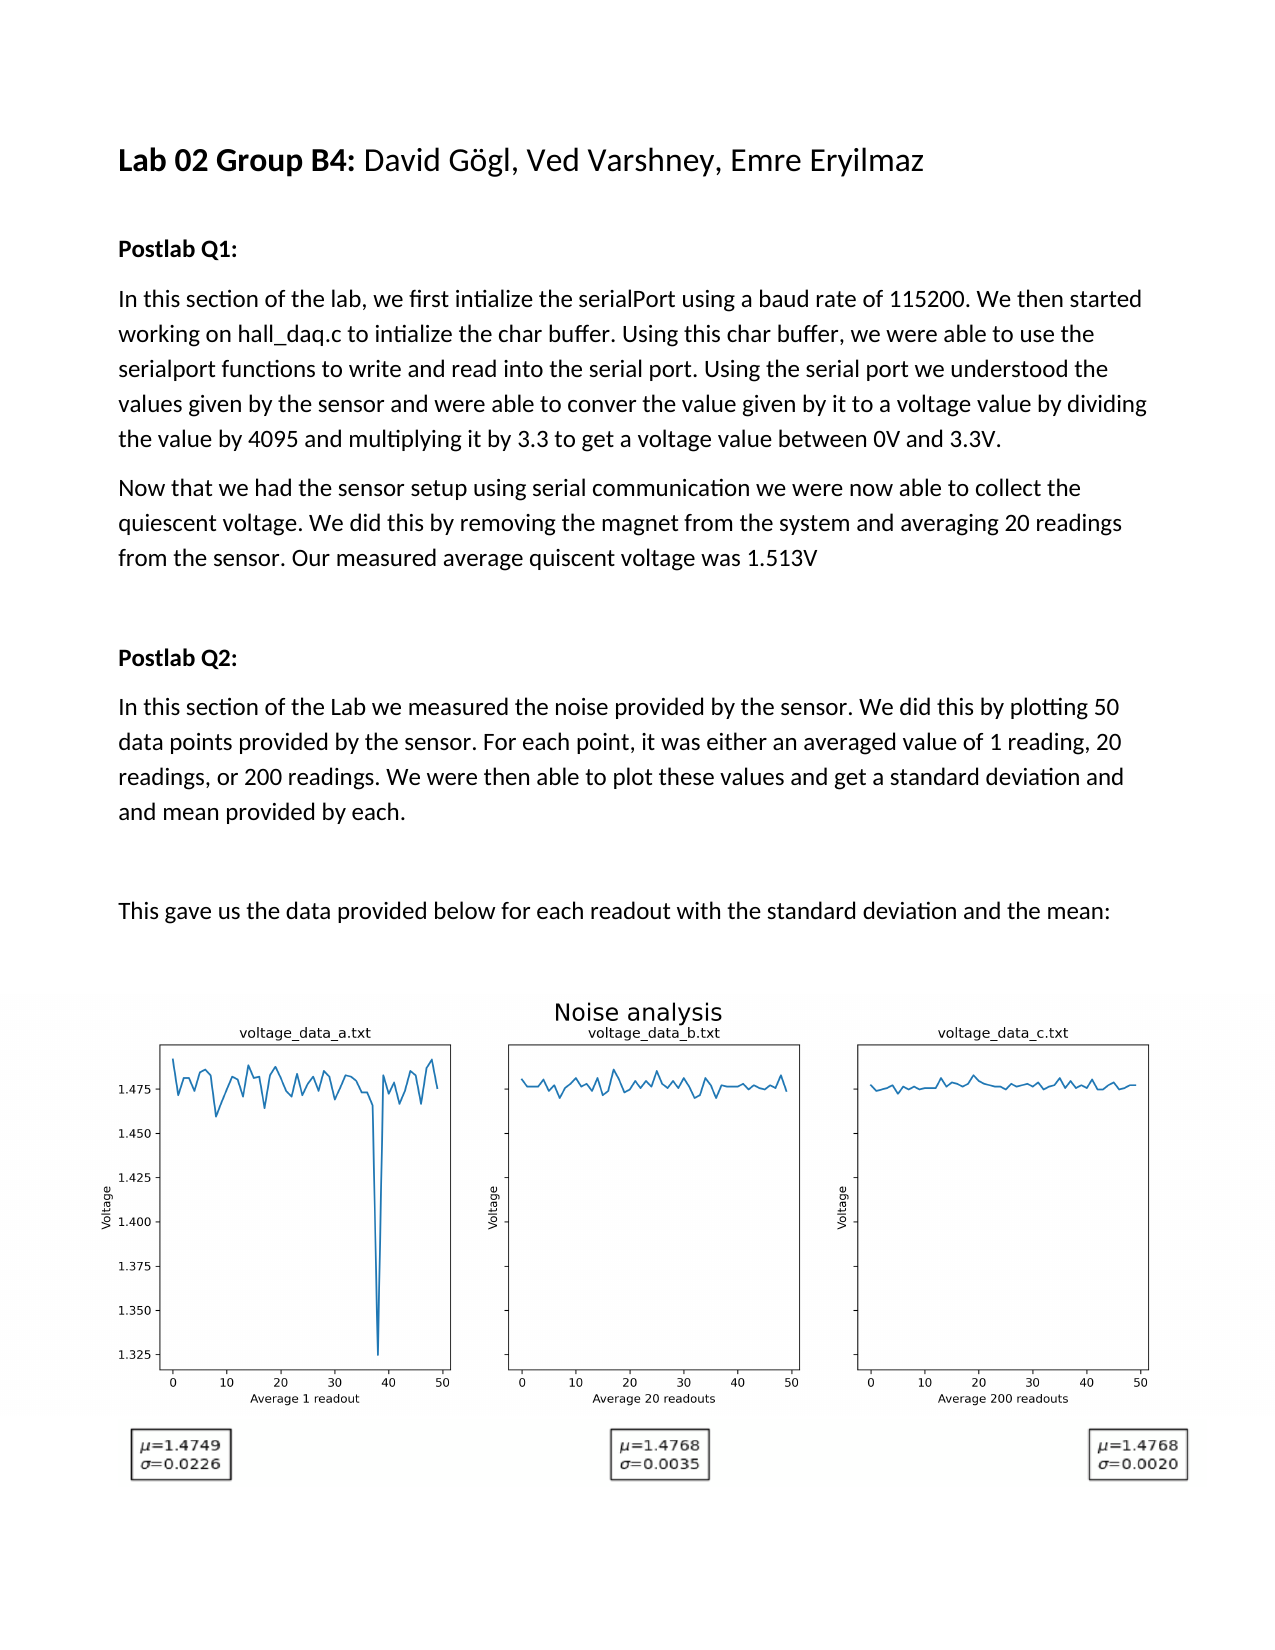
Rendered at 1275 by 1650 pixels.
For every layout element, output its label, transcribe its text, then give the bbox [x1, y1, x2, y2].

text Postlab Q2: [118, 642, 1157, 672]
text This gave us the data provided below for each readout with the standard deviation and the mean: [118, 895, 1157, 926]
text Now that we had the sensor setup using serial communication we were now able to collect the quiescent voltage. We did this by removing the magnet from the system and averaging 20 readings from the sensor. Our measured average quiscent voltage was 1.513V [118, 472, 1157, 573]
subtitle Lab 02 Group B4: David Gögl, Ved Varshney, Emre Eryilmaz [118, 139, 1157, 221]
text Postlab Q1: [118, 233, 1157, 264]
picture [118, 1419, 1208, 1487]
text In this section of the lab, we first intialize the serialPort using a baud rate of 115200. We then started working on hall_daq.c to intialize the char buffer. Using this char buffer, we were able to use the serialport functions to write and read into the serial port. Using the serial port we understood the values given by the sensor and were able to conver the value given by it to a voltage value by dividing the value by 4095 and multiplying it by 3.3 to get a voltage value between 0V and 3.3V. [118, 283, 1157, 453]
text In this section of the Lab we measured the noise provided by the sensor. We did this by plotting 50 data points provided by the sensor. For each point, it was either an averaged value of 1 reading, 20 readings, or 200 readings. We were then able to plot these values and get a standard deviation and and mean provided by each. [118, 691, 1157, 827]
picture [0, 994, 1275, 1416]
